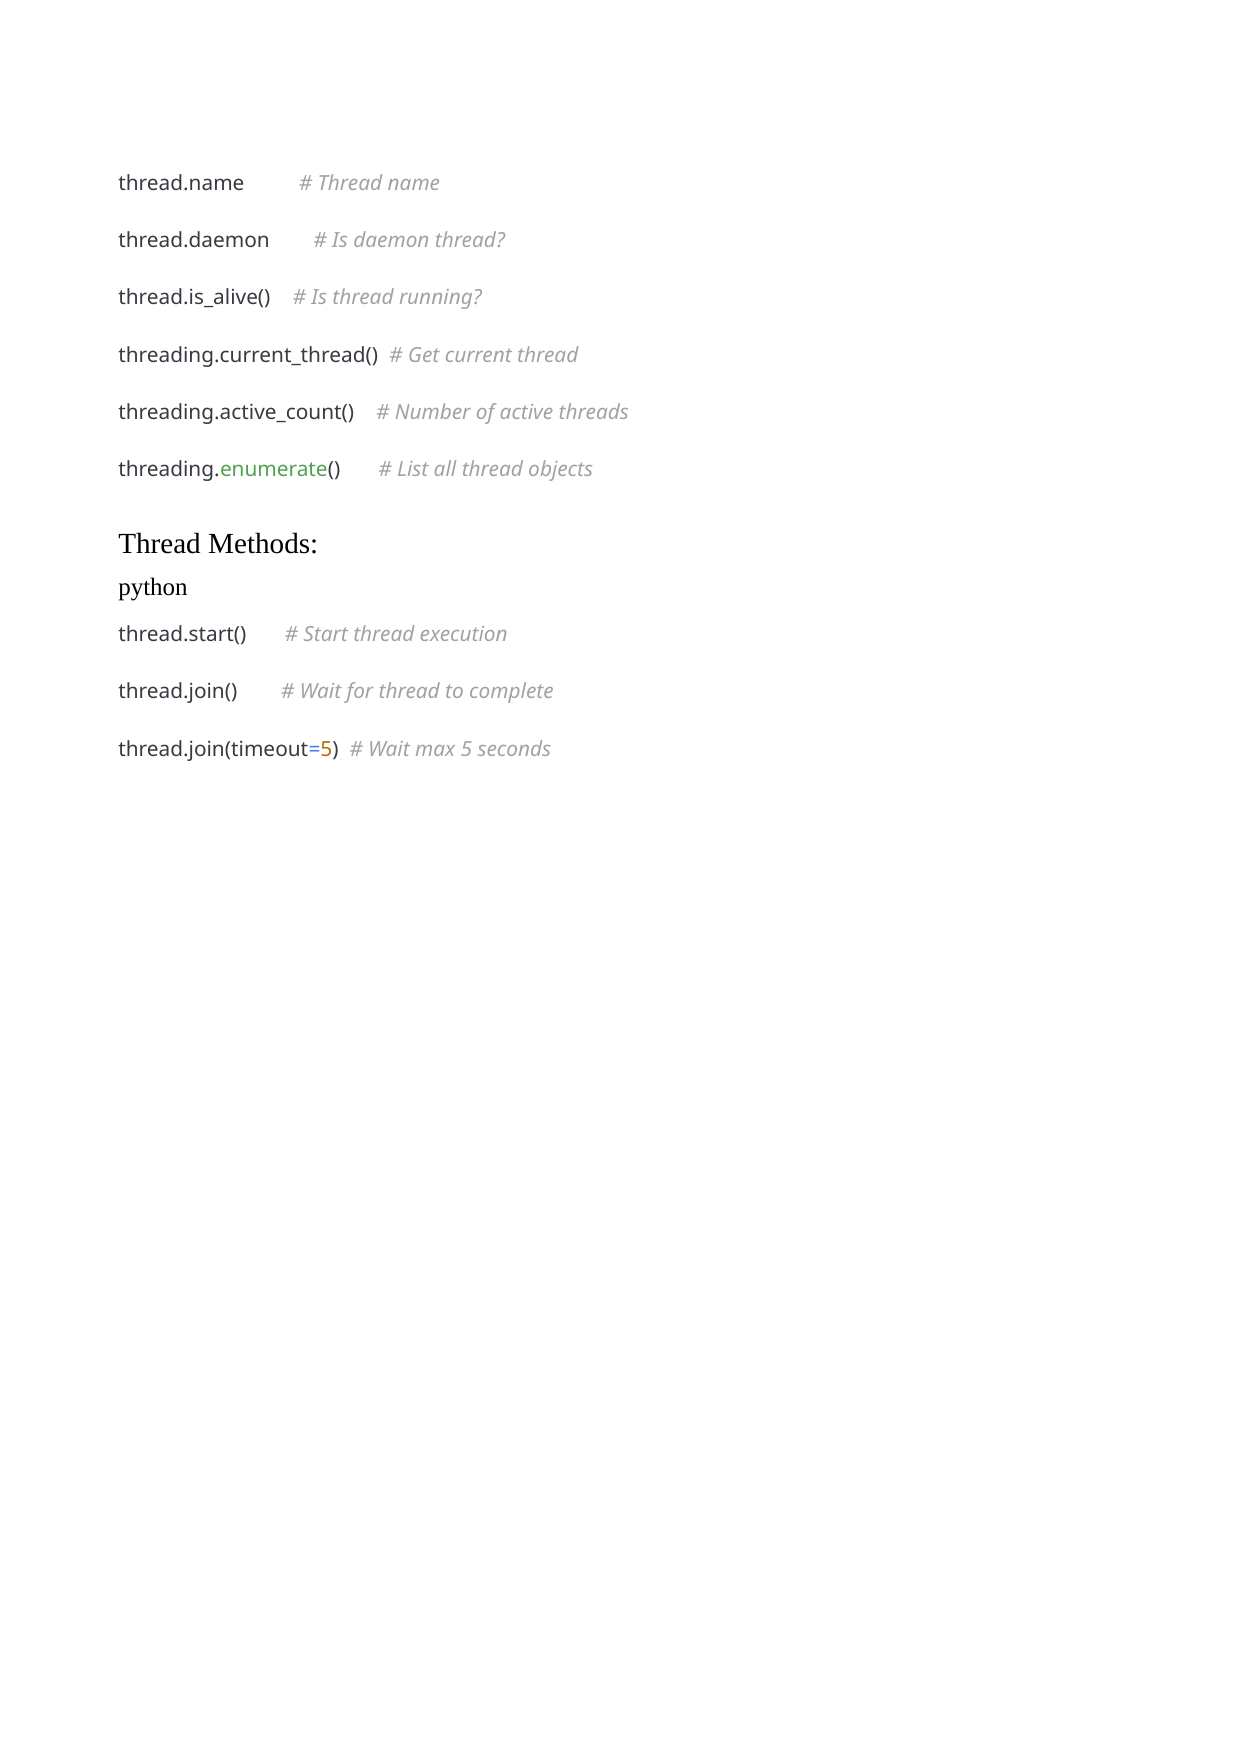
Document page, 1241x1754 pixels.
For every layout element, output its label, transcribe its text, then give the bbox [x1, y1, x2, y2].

text thread.start() # Start thread execution [118, 619, 1122, 648]
text thread.daemon # Is daemon thread? [118, 225, 1122, 254]
text thread.join() # Wait for thread to complete [118, 677, 1122, 705]
subtitle Thread Methods: [118, 526, 1122, 559]
text thread.name # Thread name [118, 168, 1122, 197]
text threading.enumerate() # List all thread objects [118, 454, 1122, 482]
text thread.join(timeout=5) # Wait max 5 seconds [118, 734, 1122, 762]
text python [118, 572, 1122, 601]
text threading.active_count() # Number of active threads [118, 397, 1122, 425]
text thread.is_alive() # Is thread running? [118, 282, 1122, 311]
text threading.current_thread() # Get current thread [118, 340, 1122, 368]
